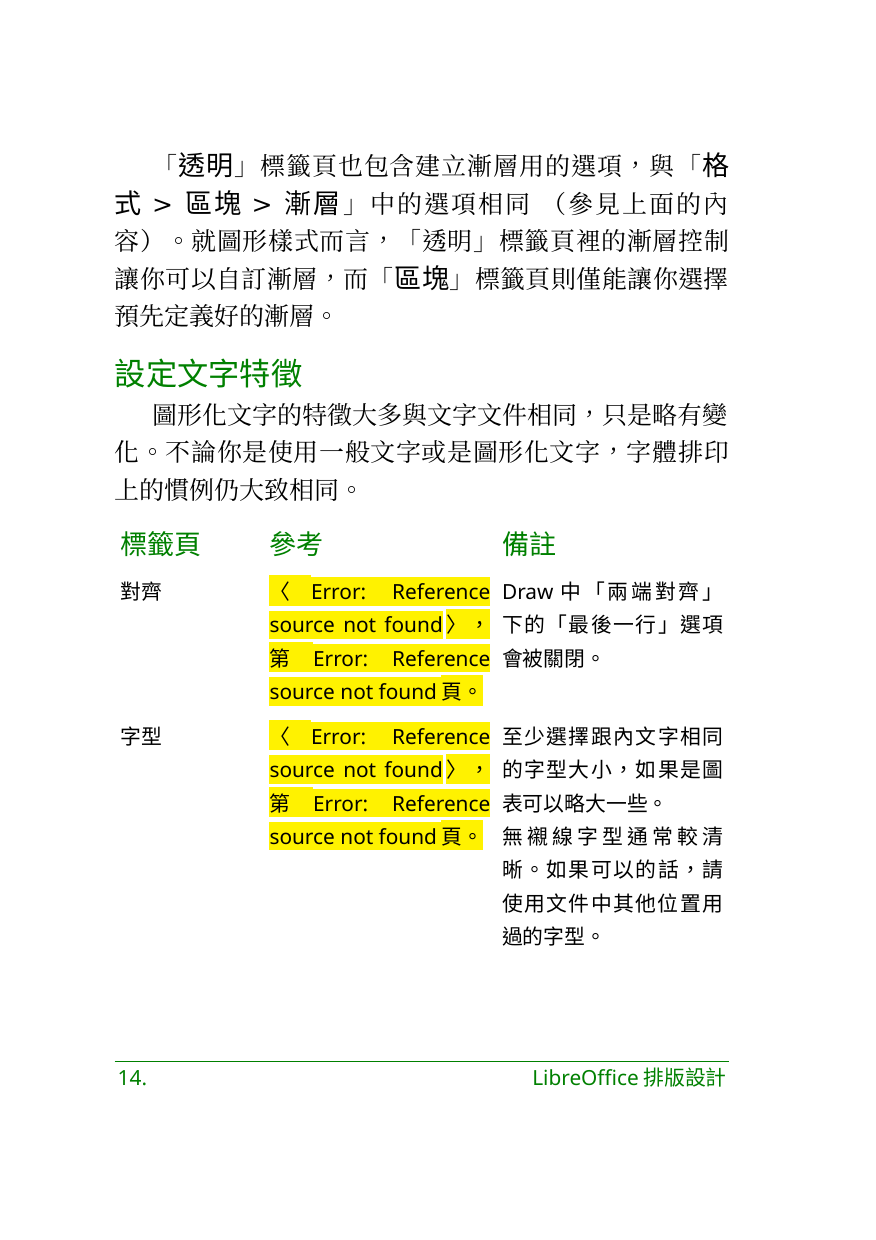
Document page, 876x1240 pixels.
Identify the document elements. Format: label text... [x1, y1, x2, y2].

table_header 參考 [264, 522, 496, 567]
text 圖形化文字的特徵大多與文字文件相同，只是略有變化。不論你是使用一般文字或是圖形化文字，字體排印上的慣例仍大致相同。 [114, 394, 729, 507]
table_cell 〈錯誤：找不到參照來源〉，第錯誤：找不到參照來源頁。 [264, 567, 496, 712]
table_cell 字型 [115, 712, 263, 957]
table_cell Draw中「兩端對齊」下的「最後一行」選項會被關閉。 [496, 567, 729, 712]
table_header 備註 [496, 522, 729, 567]
table_cell 至少選擇跟內文字相同的字型大小，如果是圖表可以略大一些。 無襯線字型通常較清晰。如果可以的話，請使用文件中其他位置用過的字型。 [496, 712, 729, 957]
text 「透明」標籤頁也包含建立漸層用的選項，與「格式 > 區塊 > 漸層」中的選項相同 （參見上面的內容）。就圖形樣式而言，「透明」標籤頁裡的漸層控制讓你可以自訂漸層，而「區塊」標籤頁則僅能讓你選擇預先定義好的漸層。 [114, 146, 729, 333]
subtitle 設定文字特徵 [114, 349, 729, 394]
table_cell 對齊 [115, 567, 263, 712]
table_header 標籤頁 [115, 522, 263, 567]
table_cell 〈錯誤：找不到參照來源〉，第錯誤：找不到參照來源頁。 [264, 712, 496, 957]
